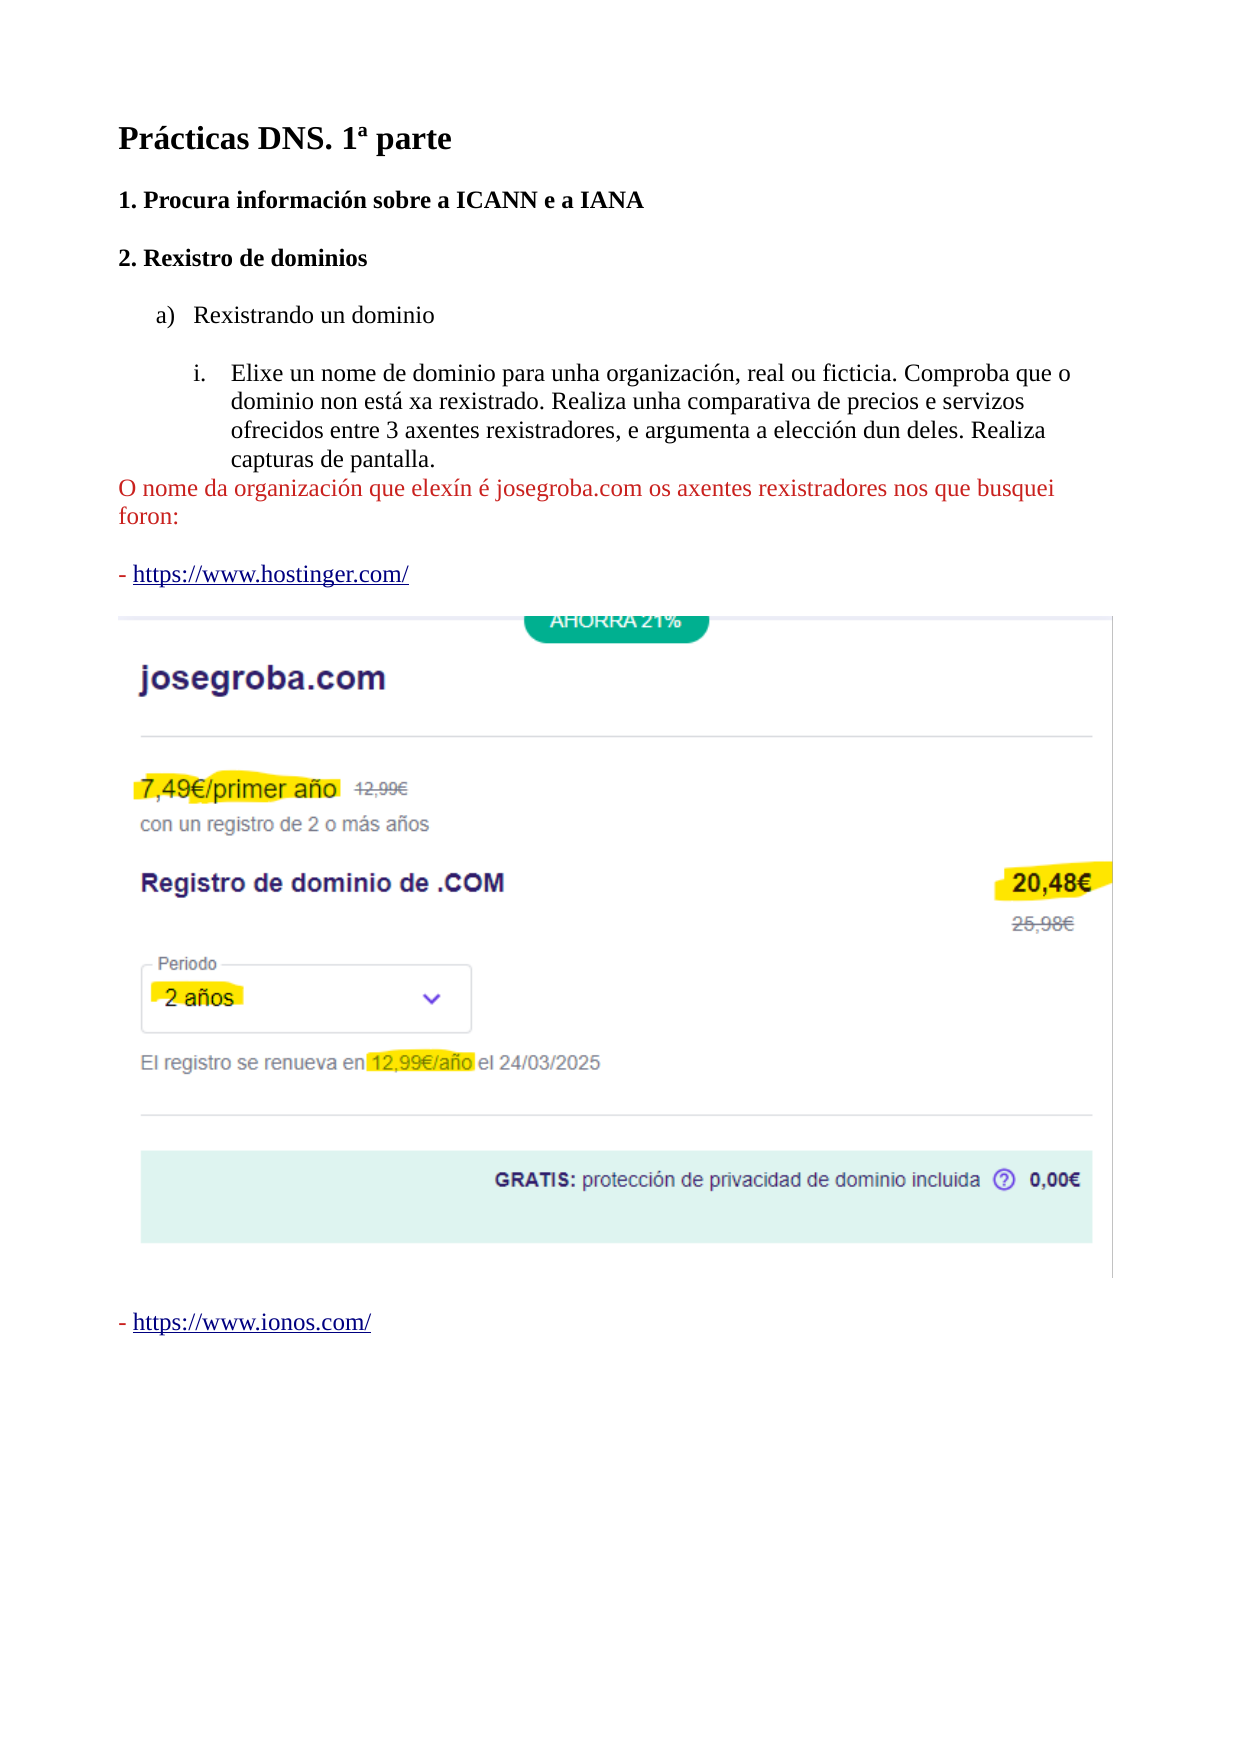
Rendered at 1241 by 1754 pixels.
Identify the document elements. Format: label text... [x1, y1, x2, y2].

list Rexistrando un dominio [156, 300, 1122, 329]
picture [118, 616, 1123, 1278]
text - https://www.ionos.com/ [118, 1307, 1122, 1336]
text - https://www.hostinger.com/ [118, 559, 1122, 588]
text Prácticas DNS. 1ª parte [118, 118, 1122, 156]
text 2. Rexistro de dominios [118, 243, 1122, 271]
text 1. Procura información sobre a ICANN e a IANA [118, 185, 1122, 214]
list Elixe un nome de dominio para unha organización, real ou ficticia. Comproba que o dominio non está xa rexistrado. Realiza unha comparativa de precios e servizos ofrecidos entre 3 axentes rexistradores, e argumenta a elección dun deles. Realiza capturas de pantalla. [193, 358, 1122, 473]
text O nome da organización que elexín é josegroba.com os axentes rexistradores nos que busquei foron: [118, 473, 1122, 530]
